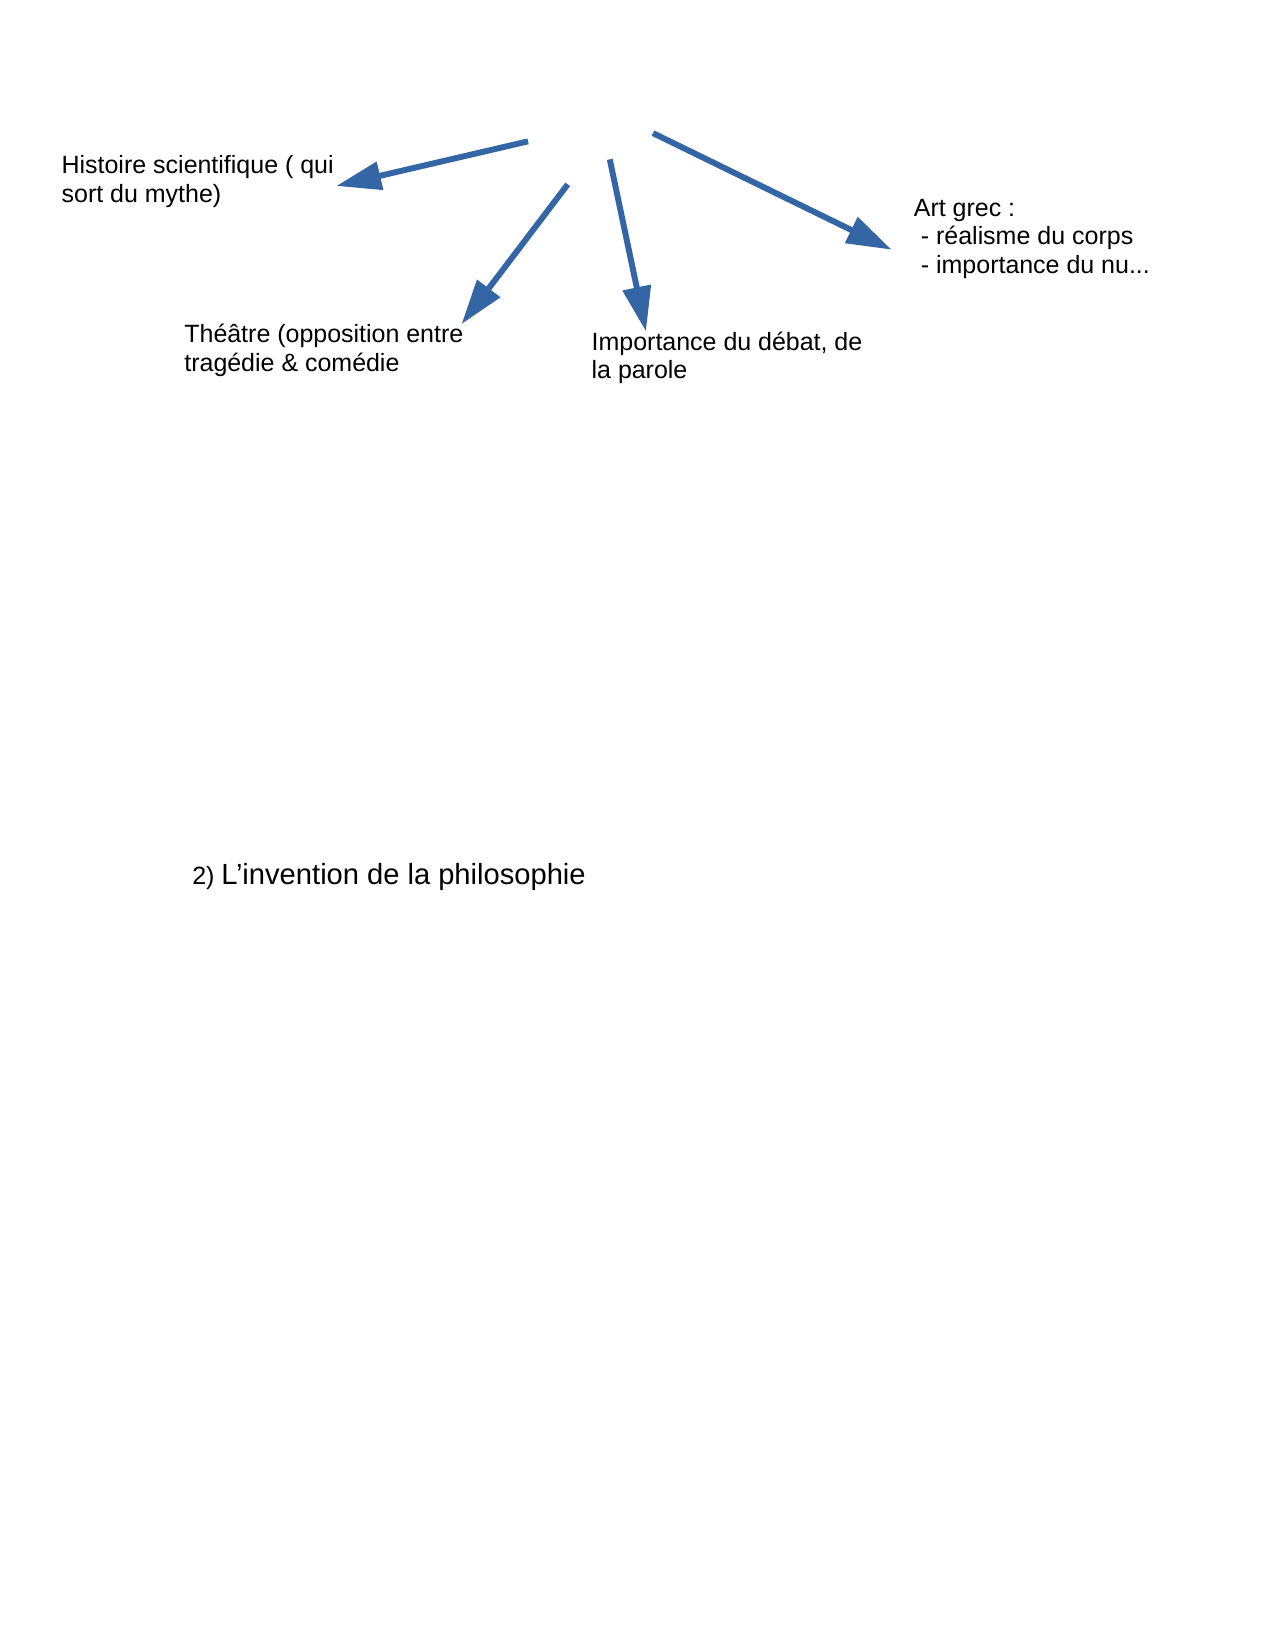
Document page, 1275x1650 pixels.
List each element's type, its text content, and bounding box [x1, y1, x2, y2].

subtitle 2) L’invention de la philosophie [118, 857, 1157, 891]
